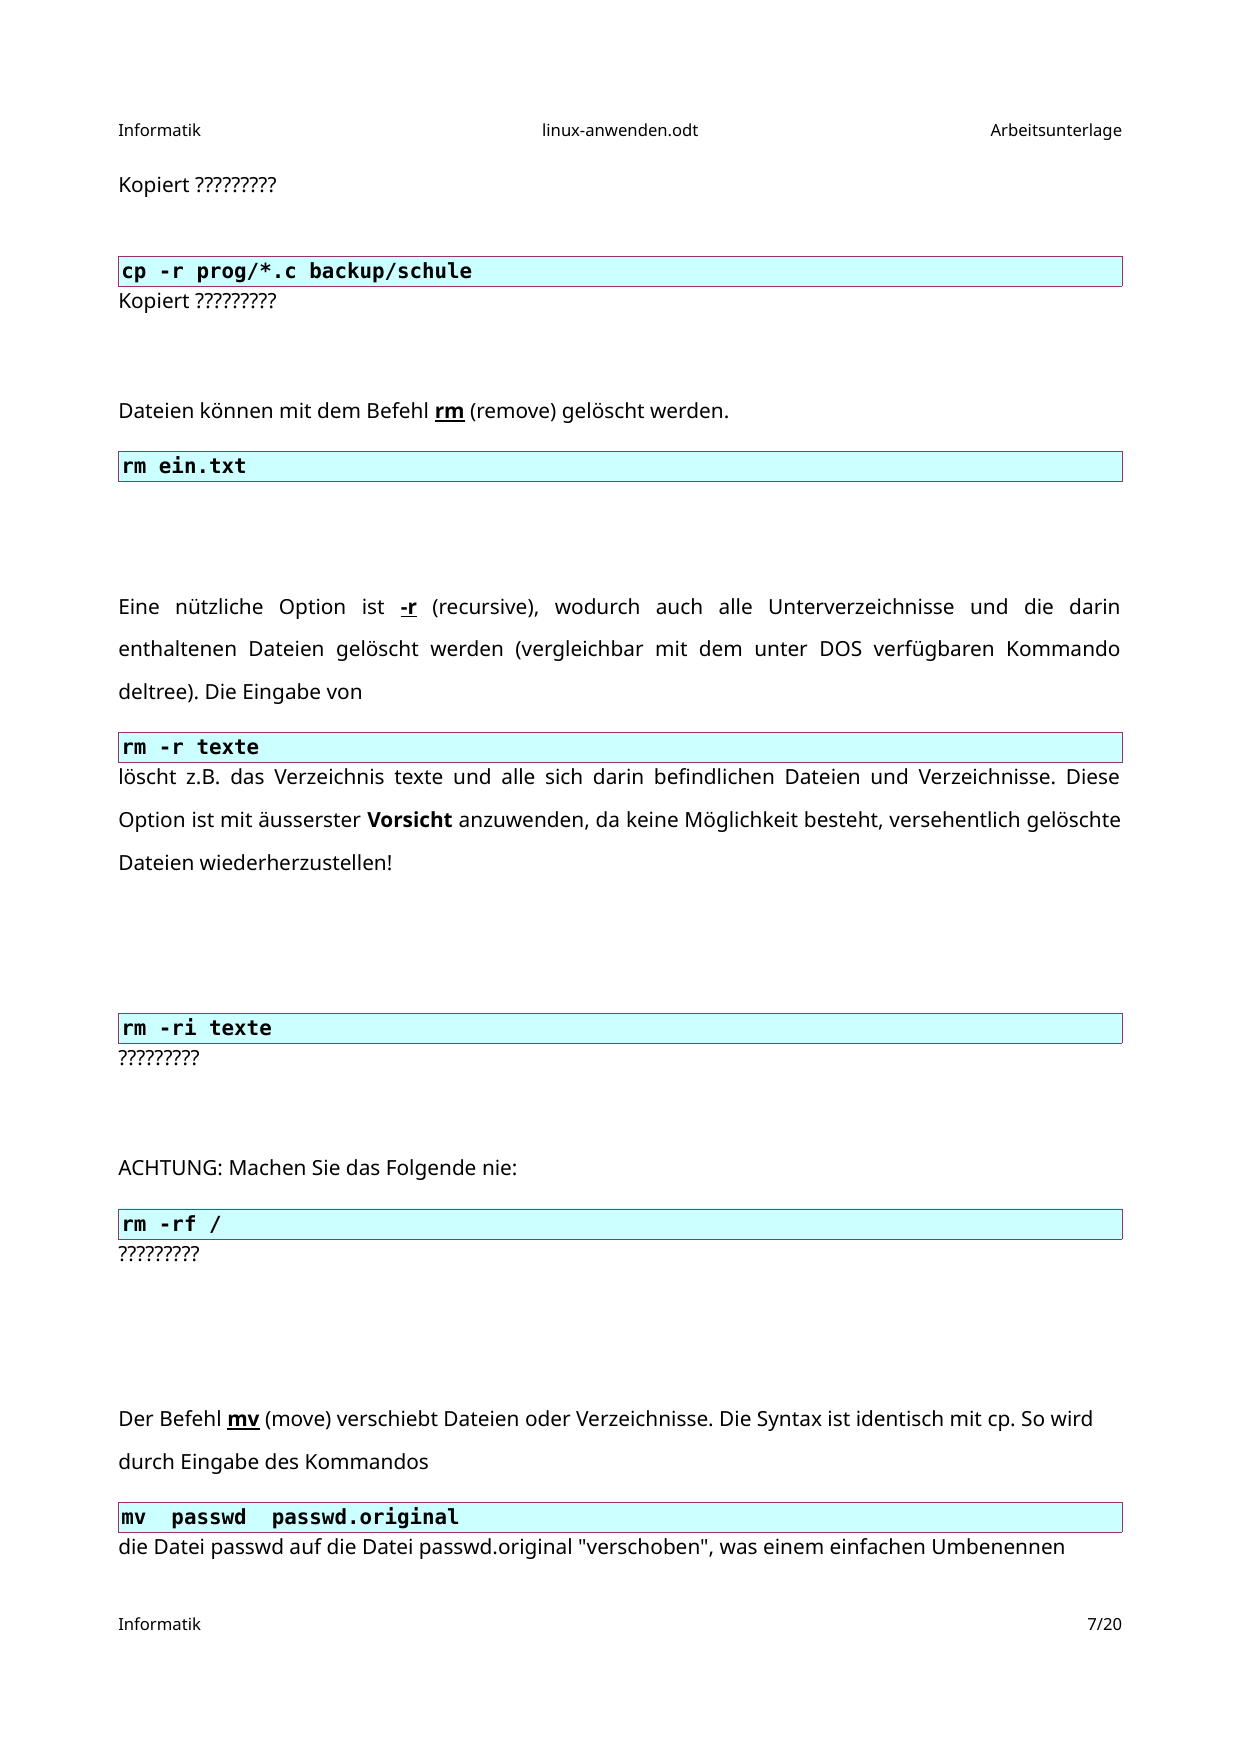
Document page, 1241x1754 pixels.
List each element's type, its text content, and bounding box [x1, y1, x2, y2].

text cp -r prog/*.c backup/schule [119, 257, 1122, 286]
text rm -r texte [119, 733, 1122, 762]
text ????????? [118, 1240, 1122, 1267]
text ????????? [118, 1044, 1122, 1072]
text Kopiert ????????? [118, 287, 1122, 314]
text Eine nützliche Option ist -r (recursive), wodurch auch alle Unterverzeichnisse und die darin enthaltenen Dateien gelöscht werden (vergleichbar mit dem unter DOS verfügbaren Kommando deltree). Die Eingabe von [118, 592, 1122, 705]
text löscht z.B. das Verzeichnis texte und alle sich darin befindlichen Dateien und Verzeichnisse. Diese Option ist mit äusserster Vorsicht anzuwenden, da keine Möglichkeit besteht, versehentlich gelöschte Dateien wiederherzustellen! [118, 763, 1122, 876]
text ACHTUNG: Machen Sie das Folgende nie: [118, 1153, 1122, 1182]
text die Datei passwd auf die Datei passwd.original "verschoben", was einem einfachen Umbenennen [118, 1533, 1122, 1561]
text rm -rf / [119, 1210, 1122, 1239]
text rm ein.txt [119, 452, 1122, 481]
text Kopiert ????????? [118, 170, 1122, 199]
text Der Befehl mv (move) verschiebt Dateien oder Verzeichnisse. Die Syntax ist identisch mit cp. So wird durch Eingabe des Kommandos [118, 1404, 1122, 1475]
text mv passwd passwd.original [119, 1503, 1122, 1532]
text Dateien können mit dem Befehl rm (remove) gelöscht werden. [118, 396, 1122, 424]
text rm -ri texte [119, 1014, 1122, 1043]
